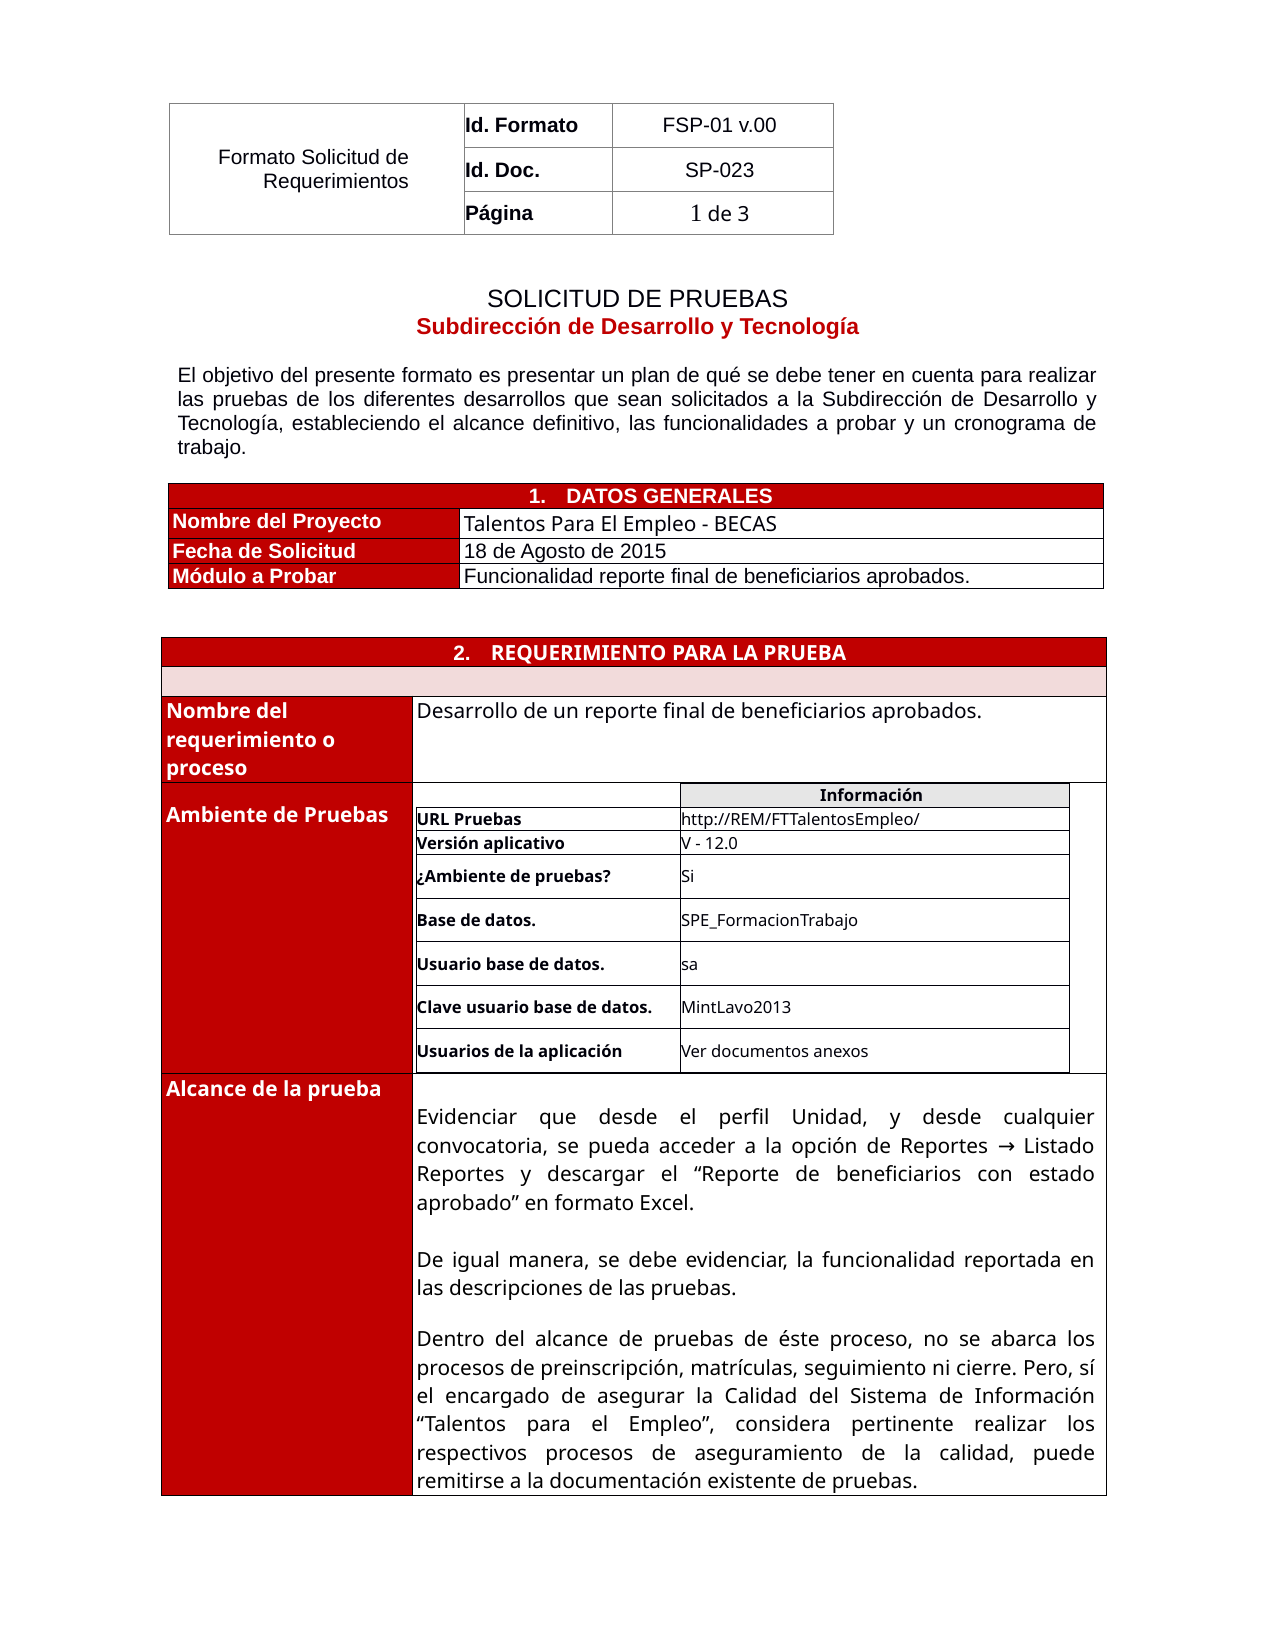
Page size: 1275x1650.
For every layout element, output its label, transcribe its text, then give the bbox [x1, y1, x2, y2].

table_cell Ambiente de Pruebas [162, 783, 412, 1073]
table_cell V - 12.0 [681, 831, 1069, 854]
table_cell Clave usuario base de datos. [417, 986, 680, 1028]
table_cell http://REM/FTTalentosEmpleo/ [681, 808, 1069, 830]
table_cell Talentos Para El Empleo - BECAS [460, 509, 1103, 538]
table_cell ¿Ambiente de pruebas? [417, 855, 680, 898]
text El objetivo del presente formato es presentar un plan de qué se debe tener en cuenta para realizar las pruebas de los diferentes desarrollos que sean solicitados a la Subdirección de Desarrollo y Tecnología, estableciendo el alcance definitivo, las funcionalidades a probar y un cronograma de trabajo. [177, 363, 1098, 459]
table_cell Usuarios de la aplicación [417, 1029, 680, 1072]
table_cell Fecha de Solicitud [169, 539, 459, 563]
table_cell MintLavo2013 [681, 986, 1069, 1028]
table_cell Usuario base de datos. [417, 942, 680, 985]
subtitle SOLICITUD DE PRUEBAS [177, 284, 1098, 313]
table_cell [1070, 783, 1106, 1073]
table_cell [162, 667, 1106, 696]
table_header REQUERIMIENTO PARA LA PRUEBA [162, 638, 1106, 666]
table_cell Nombre del requerimiento o proceso [162, 697, 412, 782]
table_cell SPE_FormacionTrabajo [681, 899, 1069, 941]
text Subdirección de Desarrollo y Tecnología [177, 313, 1098, 339]
table_cell 18 de Agosto de 2015 [460, 539, 1103, 563]
table_cell sa [681, 942, 1069, 985]
table_cell Funcionalidad reporte final de beneficiarios aprobados. [460, 564, 1103, 588]
table_cell Desarrollo de un reporte final de beneficiarios aprobados. [413, 697, 1106, 782]
table_header [416, 783, 680, 807]
table_cell Ver documentos anexos [681, 1029, 1069, 1072]
table_header DATOS GENERALES [169, 484, 1103, 508]
table_header Información [681, 784, 1069, 807]
table_cell Nombre del Proyecto [169, 509, 459, 538]
table_cell Base de datos. [417, 899, 680, 941]
table_cell URL Pruebas [417, 808, 680, 830]
table_cell Evidenciar que desde el perfil Unidad, y desde cualquier convocatoria, se pueda acceder a la opción de Reportes → Listado Reportes y descargar el “Reporte de beneficiarios con estado aprobado” en formato Excel. De igual manera, se debe evidenciar, la funcionalidad reportada en las descripciones de las pruebas. Dentro del alcance de pruebas de éste proceso, no se abarca los procesos de preinscripción, matrículas, seguimiento ni cierre. Pero, sí el encargado de asegurar la Calidad del Sistema de Información “Talentos para el Empleo”, considera pertinente realizar los respectivos procesos de aseguramiento de la calidad, puede remitirse a la documentación existente de pruebas. [413, 1074, 1106, 1495]
table_cell Versión aplicativo [417, 831, 680, 854]
table_cell Alcance de la prueba [162, 1074, 412, 1495]
table_cell Módulo a Probar [169, 564, 459, 588]
table_cell Si [681, 855, 1069, 898]
